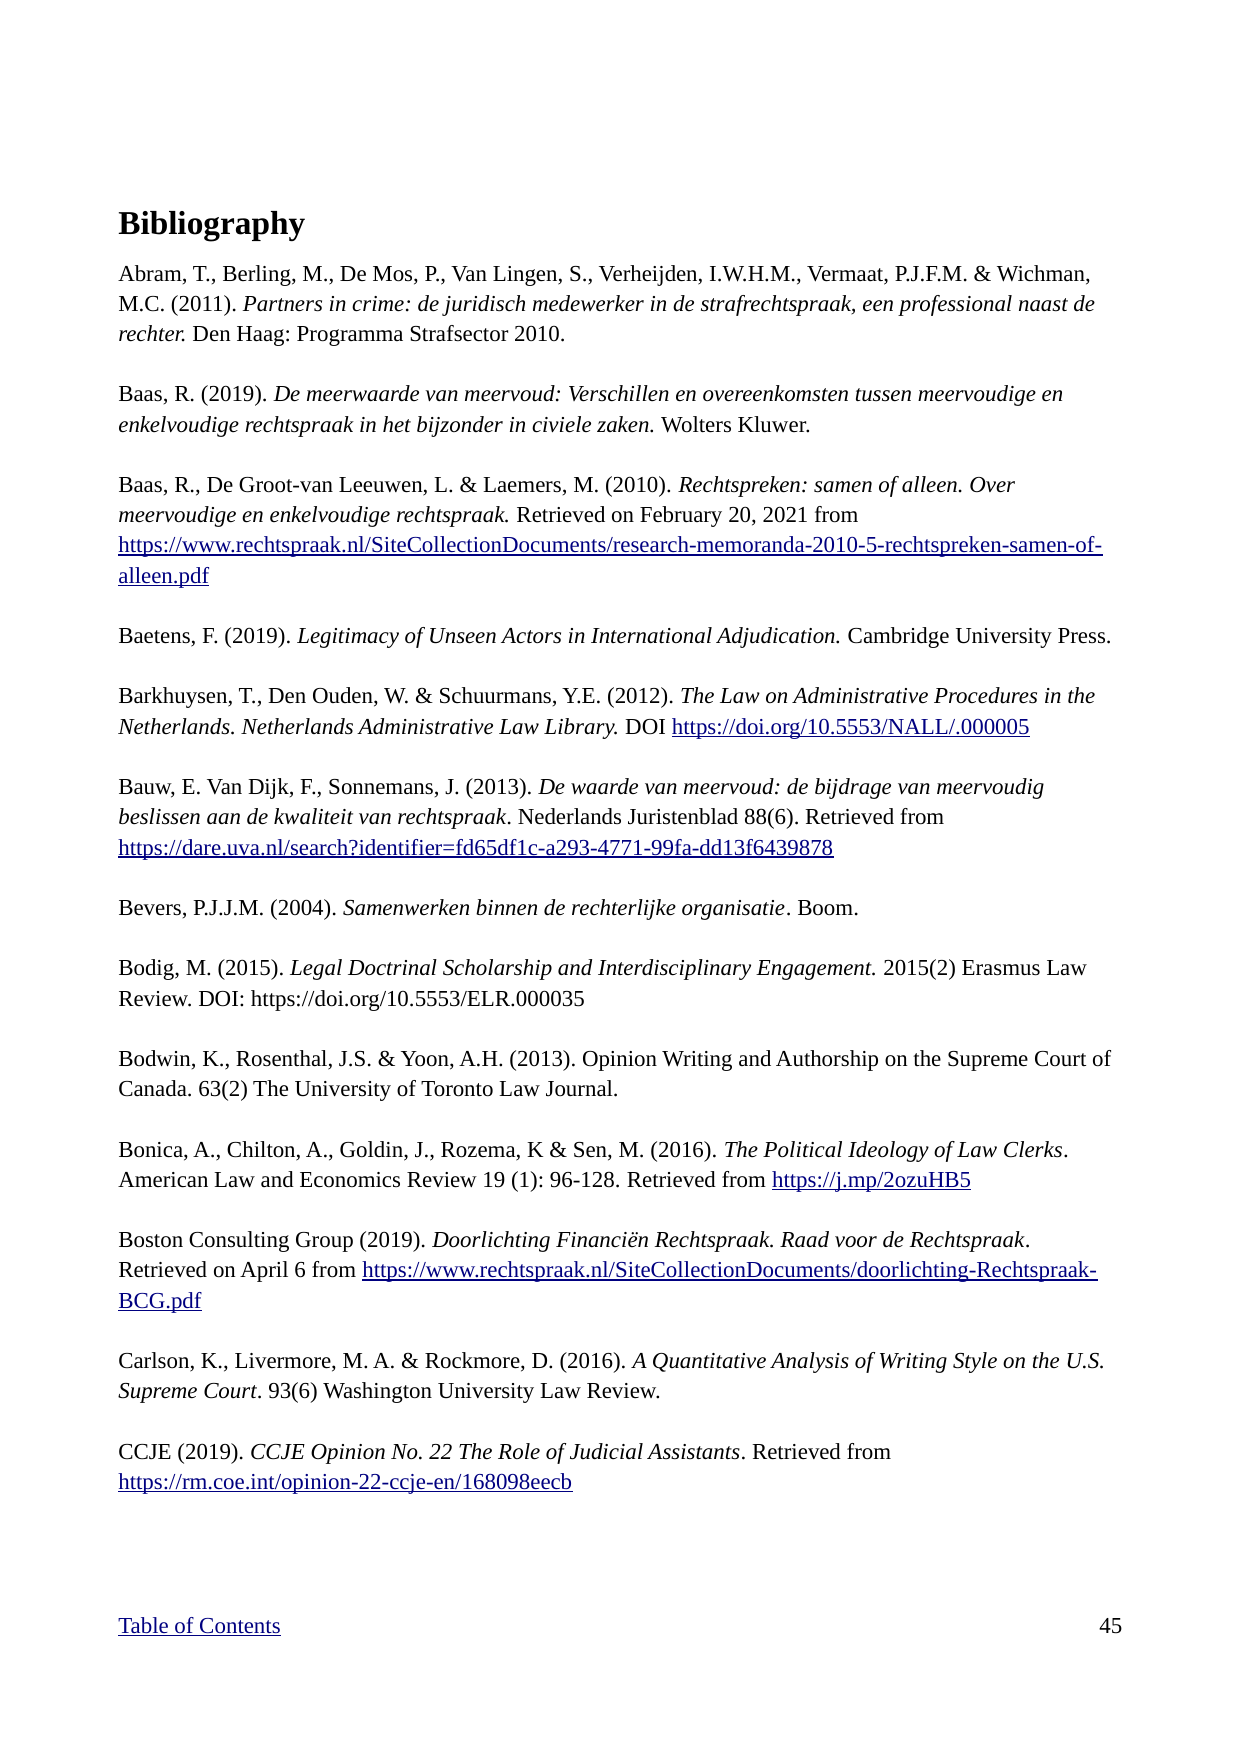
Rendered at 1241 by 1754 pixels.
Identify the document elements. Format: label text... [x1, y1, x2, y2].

text CCJE (2019). CCJE Opinion No. 22 The Role of Judicial Assistants. Retrieved from https://rm.coe.int/opinion-22-ccje-en/168098eecb [118, 1438, 1122, 1494]
text Abram, T., Berling, M., De Mos, P., Van Lingen, S., Verheijden, I.W.H.M., Vermaat, P.J.F.M. & Wichman, M.C. (2011). Partners in crime: de juridisch medewerker in de strafrechtspraak, een professional naast de rechter. Den Haag: Programma Strafsector 2010. [118, 260, 1122, 346]
text Boston Consulting Group (2019). Doorlichting Financiën Rechtspraak. Raad voor de Rechtspraak. Retrieved on April 6 from https://www.rechtspraak.nl/SiteCollectionDocuments/doorlichting-Rechtspraak-BCG.pdf [118, 1226, 1122, 1313]
text Bevers, P.J.J.M. (2004). Samenwerken binnen de rechterlijke organisatie. Boom. [118, 894, 1122, 920]
subtitle Bibliography [118, 203, 1122, 241]
text Bodwin, K., Rosenthal, J.S. & Yoon, A.H. (2013). Opinion Writing and Authorship on the Supreme Court of Canada. 63(2) The University of Toronto Law Journal. [118, 1045, 1122, 1102]
text Baetens, F. (2019). Legitimacy of Unseen Actors in International Adjudication. Cambridge University Press. [118, 622, 1122, 648]
text Baas, R. (2019). De meerwaarde van meervoud: Verschillen en overeenkomsten tussen meervoudige en enkelvoudige rechtspraak in het bijzonder in civiele zaken. Wolters Kluwer. [118, 381, 1122, 437]
text Bodig, M. (2015). Legal Doctrinal Scholarship and Interdisciplinary Engagement. 2015(2) Erasmus Law Review. DOI: https://doi.org/10.5553/ELR.000035 [118, 954, 1122, 1011]
text Bauw, E. Van Dijk, F., Sonnemans, J. (2013). De waarde van meervoud: de bijdrage van meervoudig beslissen aan de kwaliteit van rechtspraak. Nederlands Juristenblad 88(6). Retrieved from https://dare.uva.nl/search?identifier=fd65df1c-a293-4771-99fa-dd13f6439878 [118, 773, 1122, 860]
text Barkhuysen, T., Den Ouden, W. & Schuurmans, Y.E. (2012). The Law on Administrative Procedures in the Netherlands. Netherlands Administrative Law Library. DOI https://doi.org/10.5553/NALL/.000005 [118, 683, 1122, 739]
text Baas, R., De Groot-van Leeuwen, L. & Laemers, M. (2010). Rechtspreken: samen of alleen. Over meervoudige en enkelvoudige rechtspraak. Retrieved on February 20, 2021 from https://www.rechtspraak.nl/SiteCollectionDocuments/research-memoranda-2010-5-rechtspreken-samen-of-alleen.pdf [118, 471, 1122, 588]
text Bonica, A., Chilton, A., Goldin, J., Rozema, K & Sen, M. (2016). The Political Ideology of Law Clerks. American Law and Economics Review 19 (1): 96-128. Retrieved from https://j.mp/2ozuHB5 [118, 1136, 1122, 1192]
text Carlson, K., Livermore, M. A. & Rockmore, D. (2016). A Quantitative Analysis of Writing Style on the U.S. Supreme Court. 93(6) Washington University Law Review. [118, 1347, 1122, 1404]
